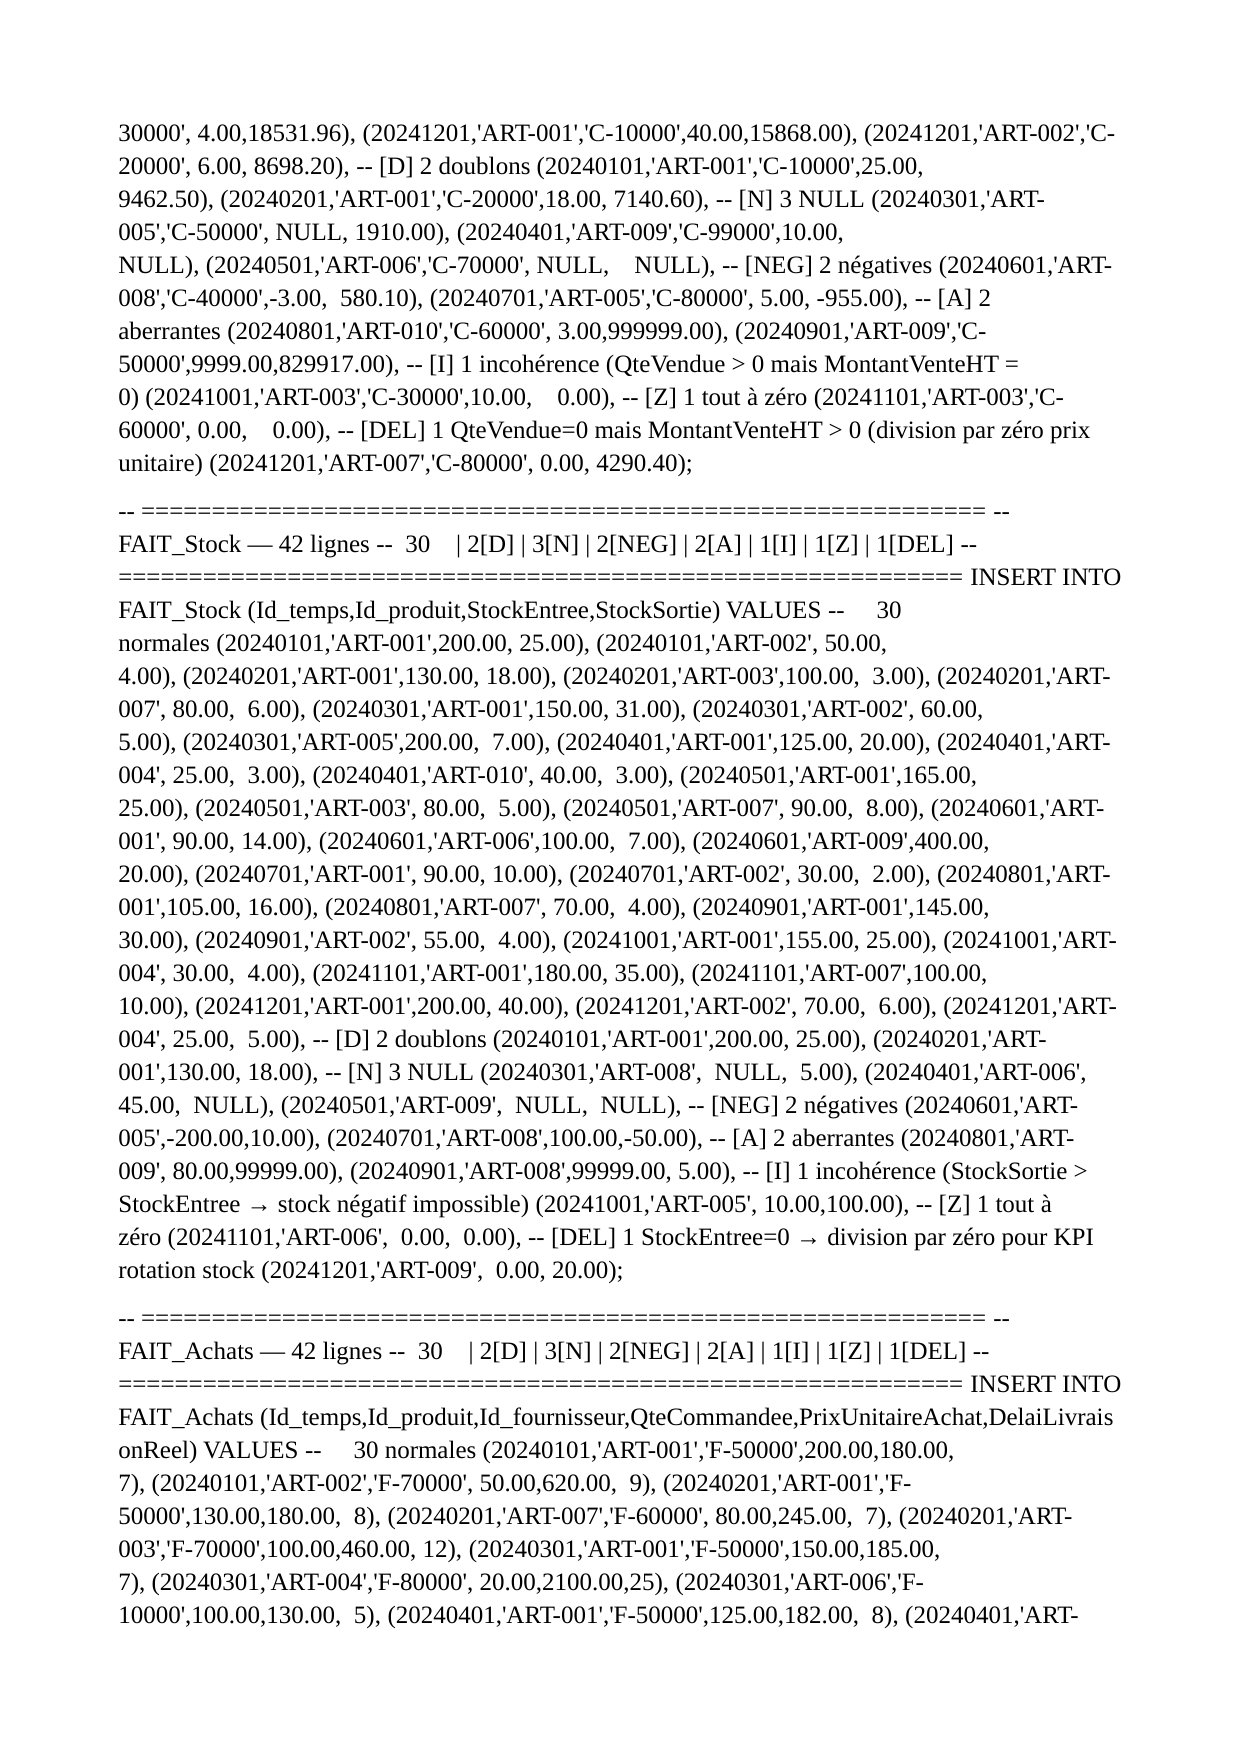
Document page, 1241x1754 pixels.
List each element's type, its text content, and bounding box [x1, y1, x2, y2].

text -- ============================================================ -- FAIT_Stock — 42 lignes -- 30✅ | 2[D] | 3[N] | 2[NEG] | 2[A] | 1[I] | 1[Z] | 1[DEL] -- ============================================================ INSERT INTO FAIT_Stock (Id_temps,Id_produit,StockEntree,StockSortie) VALUES -- ✅ 30 normales (20240101,'ART-001',200.00, 25.00), (20240101,'ART-002', 50.00, 4.00), (20240201,'ART-001',130.00, 18.00), (20240201,'ART-003',100.00, 3.00), (20240201,'ART-007', 80.00, 6.00), (20240301,'ART-001',150.00, 31.00), (20240301,'ART-002', 60.00, 5.00), (20240301,'ART-005',200.00, 7.00), (20240401,'ART-001',125.00, 20.00), (20240401,'ART-004', 25.00, 3.00), (20240401,'ART-010', 40.00, 3.00), (20240501,'ART-001',165.00, 25.00), (20240501,'ART-003', 80.00, 5.00), (20240501,'ART-007', 90.00, 8.00), (20240601,'ART-001', 90.00, 14.00), (20240601,'ART-006',100.00, 7.00), (20240601,'ART-009',400.00, 20.00), (20240701,'ART-001', 90.00, 10.00), (20240701,'ART-002', 30.00, 2.00), (20240801,'ART-001',105.00, 16.00), (20240801,'ART-007', 70.00, 4.00), (20240901,'ART-001',145.00, 30.00), (20240901,'ART-002', 55.00, 4.00), (20241001,'ART-001',155.00, 25.00), (20241001,'ART-004', 30.00, 4.00), (20241101,'ART-001',180.00, 35.00), (20241101,'ART-007',100.00, 10.00), (20241201,'ART-001',200.00, 40.00), (20241201,'ART-002', 70.00, 6.00), (20241201,'ART-004', 25.00, 5.00), -- [D] 2 doublons (20240101,'ART-001',200.00, 25.00), (20240201,'ART-001',130.00, 18.00), -- [N] 3 NULL (20240301,'ART-008', NULL, 5.00), (20240401,'ART-006', 45.00, NULL), (20240501,'ART-009', NULL, NULL), -- [NEG] 2 négatives (20240601,'ART-005',-200.00,10.00), (20240701,'ART-008',100.00,-50.00), -- [A] 2 aberrantes (20240801,'ART-009', 80.00,99999.00), (20240901,'ART-008',99999.00, 5.00), -- [I] 1 incohérence (StockSortie > StockEntree → stock négatif impossible) (20241001,'ART-005', 10.00,100.00), -- [Z] 1 tout à zéro (20241101,'ART-006', 0.00, 0.00), -- [DEL] 1 StockEntree=0 → division par zéro pour KPI rotation stock (20241201,'ART-009', 0.00, 20.00); [118, 496, 1122, 1284]
text 30000', 4.00,18531.96), (20241201,'ART-001','C-10000',40.00,15868.00), (20241201,'ART-002','C-20000', 6.00, 8698.20), -- [D] 2 doublons (20240101,'ART-001','C-10000',25.00, 9462.50), (20240201,'ART-001','C-20000',18.00, 7140.60), -- [N] 3 NULL (20240301,'ART-005','C-50000', NULL, 1910.00), (20240401,'ART-009','C-99000',10.00, NULL), (20240501,'ART-006','C-70000', NULL, NULL), -- [NEG] 2 négatives (20240601,'ART-008','C-40000',-3.00, 580.10), (20240701,'ART-005','C-80000', 5.00, -955.00), -- [A] 2 aberrantes (20240801,'ART-010','C-60000', 3.00,999999.00), (20240901,'ART-009','C-50000',9999.00,829917.00), -- [I] 1 incohérence (QteVendue > 0 mais MontantVenteHT = 0) (20241001,'ART-003','C-30000',10.00, 0.00), -- [Z] 1 tout à zéro (20241101,'ART-003','C-60000', 0.00, 0.00), -- [DEL] 1 QteVendue=0 mais MontantVenteHT > 0 (division par zéro prix unitaire) (20241201,'ART-007','C-80000', 0.00, 4290.40); [118, 118, 1122, 477]
text -- ============================================================ -- FAIT_Achats — 42 lignes -- 30✅ | 2[D] | 3[N] | 2[NEG] | 2[A] | 1[I] | 1[Z] | 1[DEL] -- ============================================================ INSERT INTO FAIT_Achats (Id_temps,Id_produit,Id_fournisseur,QteCommandee,PrixUnitaireAchat,DelaiLivraisonReel) VALUES -- ✅ 30 normales (20240101,'ART-001','F-50000',200.00,180.00, 7), (20240101,'ART-002','F-70000', 50.00,620.00, 9), (20240201,'ART-001','F-50000',130.00,180.00, 8), (20240201,'ART-007','F-60000', 80.00,245.00, 7), (20240201,'ART-003','F-70000',100.00,460.00, 12), (20240301,'ART-001','F-50000',150.00,185.00, 7), (20240301,'ART-004','F-80000', 20.00,2100.00,25), (20240301,'ART-006','F-10000',100.00,130.00, 5), (20240401,'ART-001','F-50000',125.00,182.00, 8), (20240401,'ART- [118, 1303, 1122, 1629]
